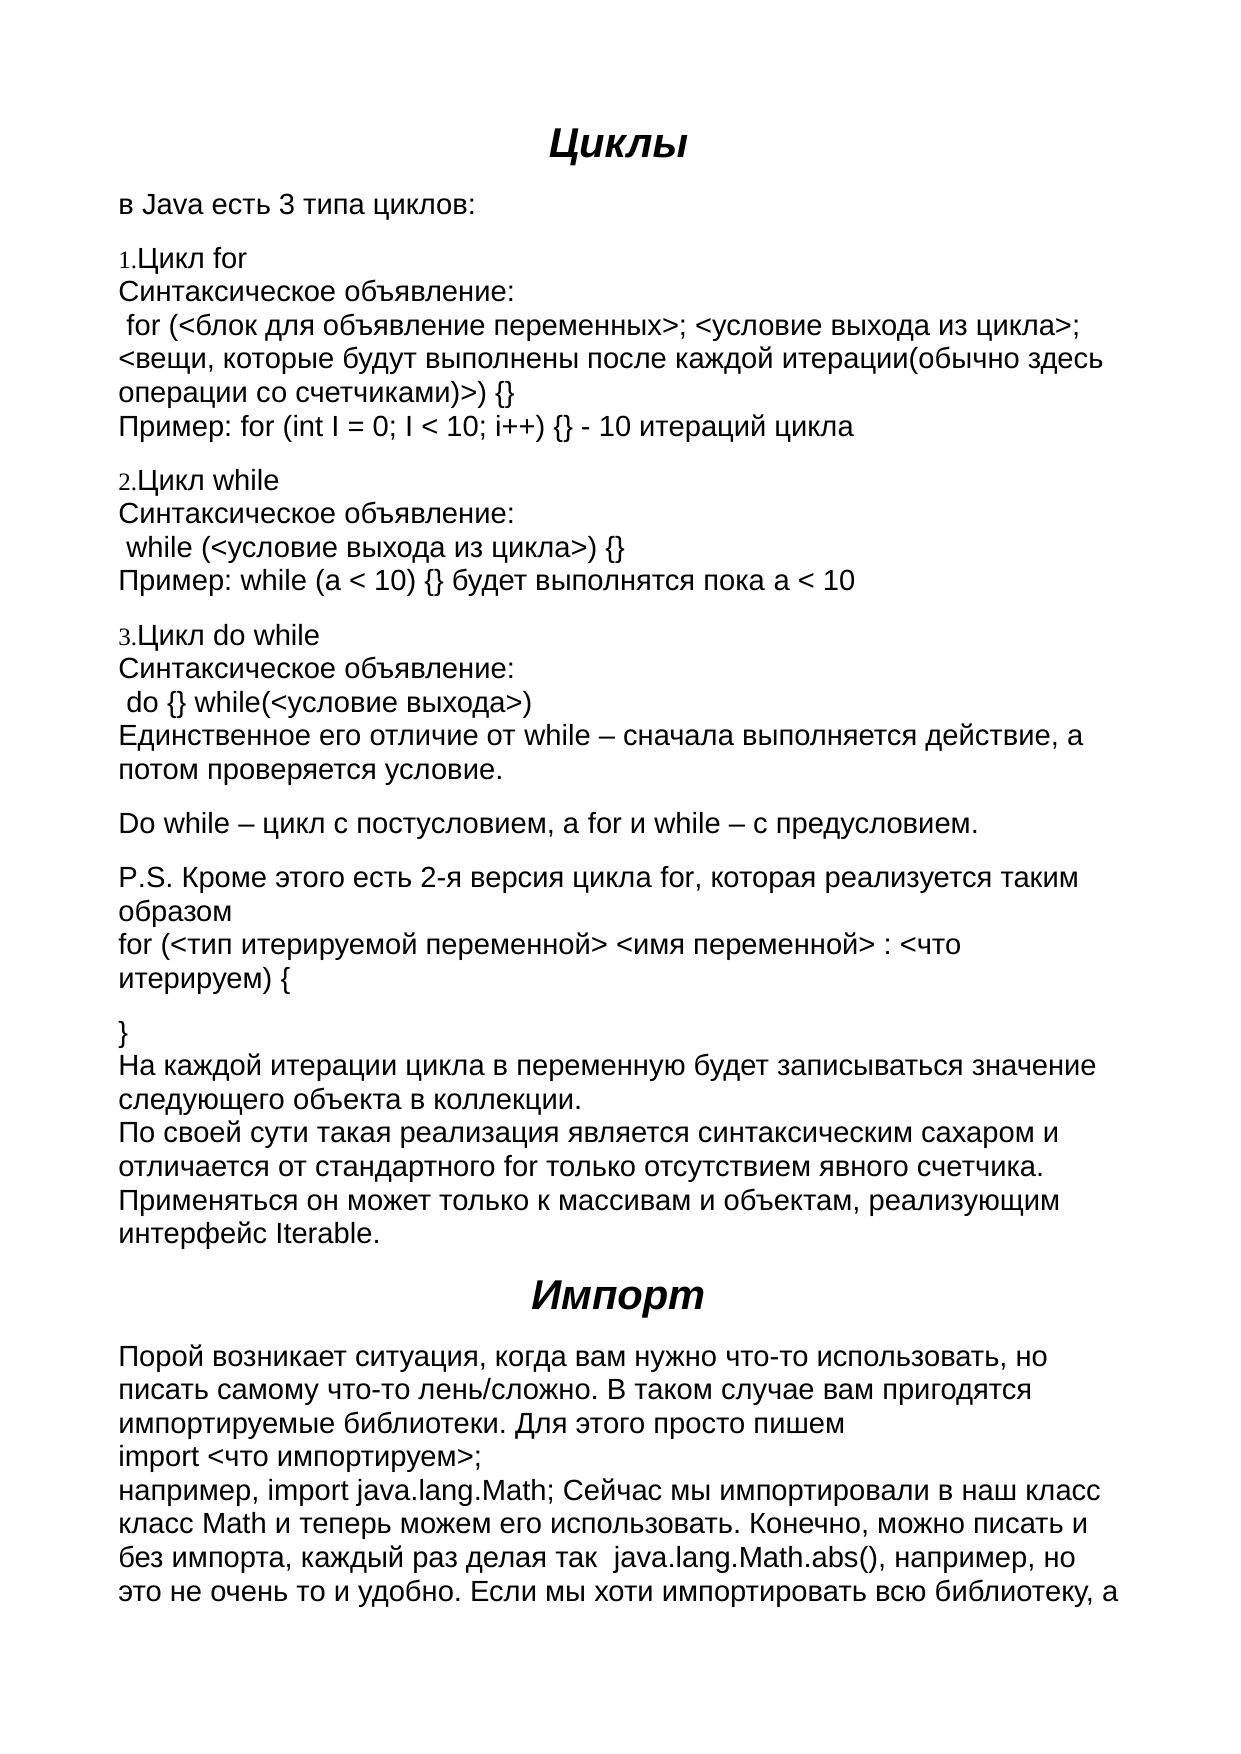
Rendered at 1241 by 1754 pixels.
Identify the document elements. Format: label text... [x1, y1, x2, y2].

text } На каждой итерации цикла в переменную будет записываться значение следующего объекта в коллекции. По своей сути такая реализация является синтаксическим сахаром и отличается от стандартного for только отсутствием явного счетчика. Применяться он может только к массивам и объектам, реализующим интерфейс Iterable. [118, 1015, 1122, 1249]
text в Java есть 3 типа циклов: [118, 187, 1122, 220]
list Цикл for Синтаксическое объявление: for (<блок для объявление переменных>; <условие выхода из цикла>; <вещи, которые будут выполнены после каждой итерации(обычно здесь операции со счетчиками)>) {} Пример: for (int I = 0; I < 10; i++) {} - 10 итераций цикла [118, 241, 1122, 442]
text Импорт [118, 1270, 1122, 1318]
list Цикл while Синтаксическое объявление: while (<условие выхода из цикла>) {} Пример: while (a < 10) {} будет выполнятся пока a < 10 [118, 463, 1122, 597]
text Циклы [118, 118, 1122, 166]
text Порой возникает ситуация, когда вам нужно что-то использовать, но писать самому что-то лень/сложно. В таком случае вам пригодятся импортируемые библиотеки. Для этого просто пишем import <что импортируем>; например, import java.lang.Math; Сейчас мы импортировали в наш класс класс Math и теперь можем его использовать. Конечно, можно писать и без импорта, каждый раз делая так java.lang.Math.abs(), например, но это не очень то и удобно. Если мы хоти импортировать всю библиотеку, а [118, 1339, 1122, 1607]
text Do while – цикл с постусловием, а for и while – с предусловием. [118, 806, 1122, 839]
text P.S. Кроме этого есть 2-я версия цикла for, которая реализуется таким образом for (<тип итерируемой переменной> <имя переменной> : <что итерируем) { [118, 860, 1122, 994]
list Цикл do while Синтаксическое объявление: do {} while(<условие выхода>) Единственное его отличие от while – сначала выполняется действие, а потом проверяется условие. [118, 617, 1122, 785]
